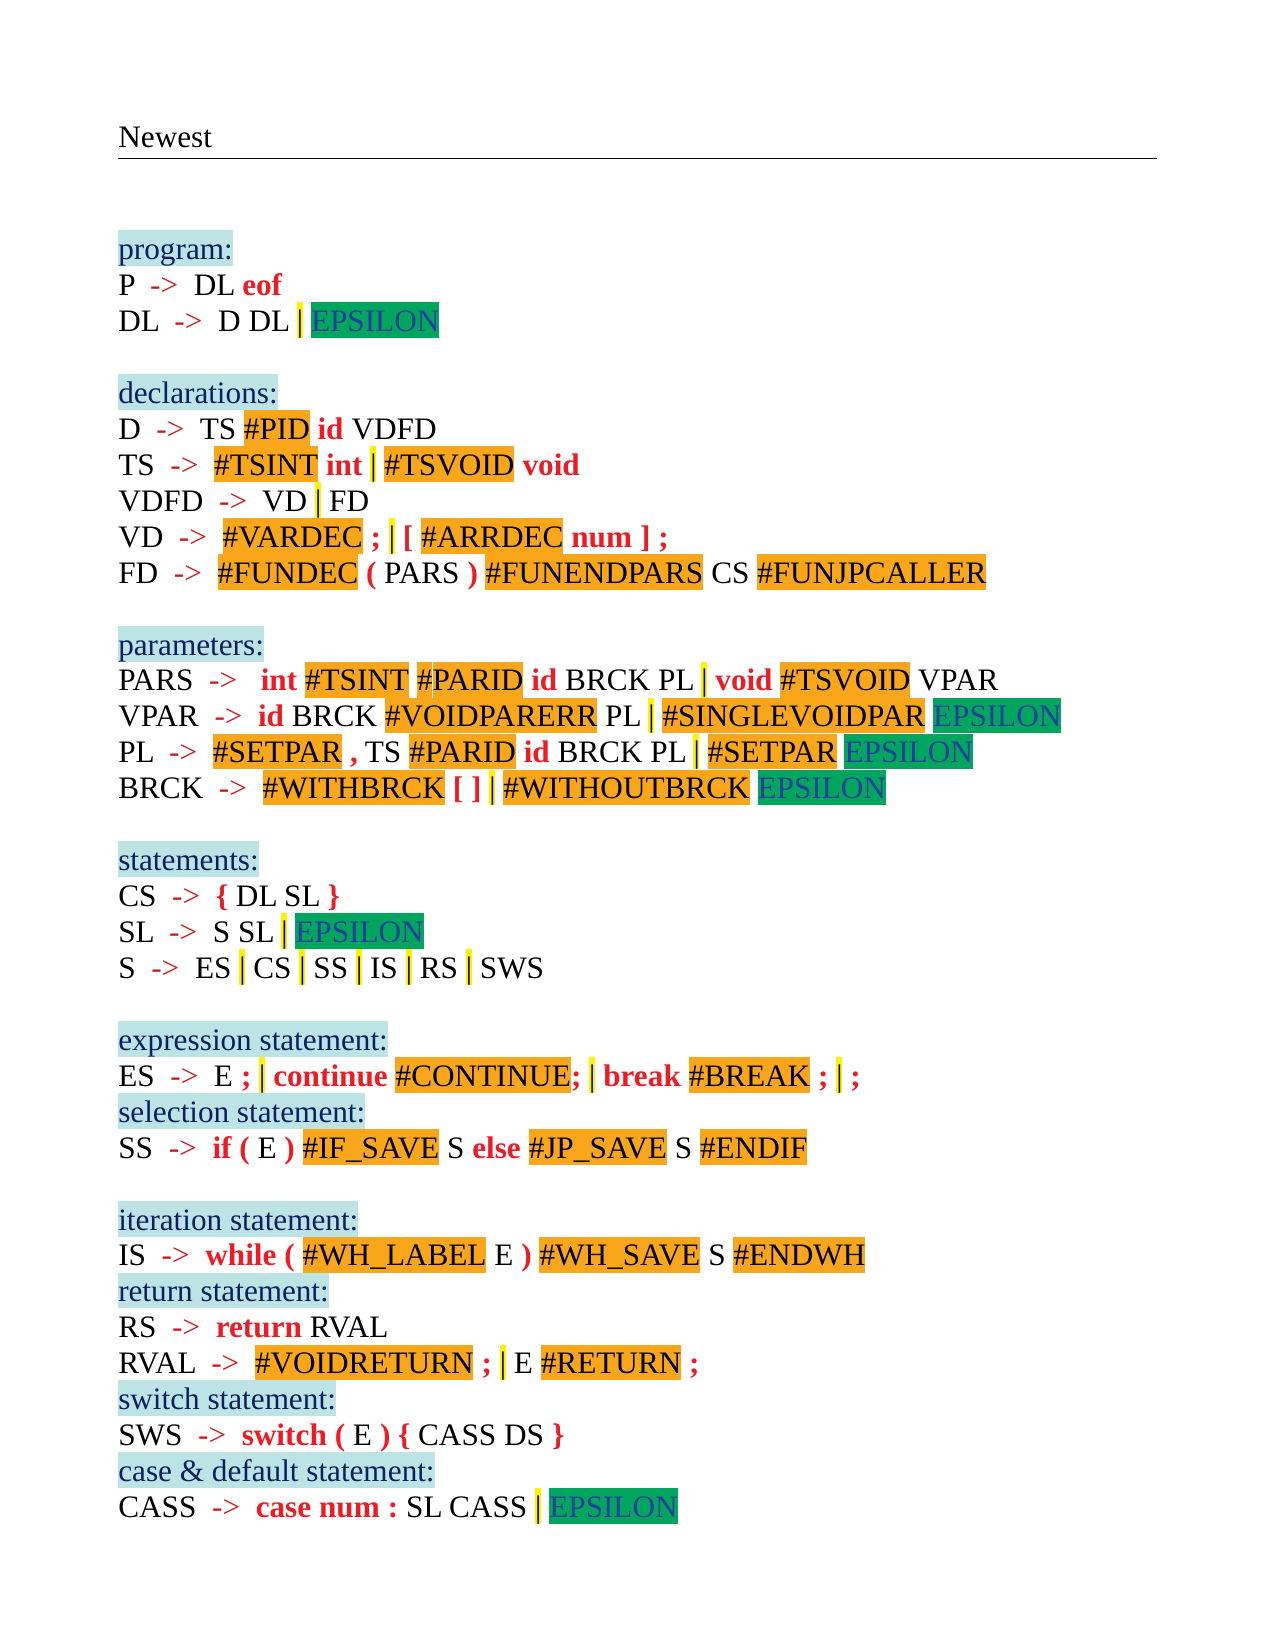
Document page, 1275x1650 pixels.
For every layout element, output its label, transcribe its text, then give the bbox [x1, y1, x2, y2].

text SL -> S SL | EPSILON [118, 913, 1157, 949]
text P -> DL eof [118, 266, 1157, 302]
text RS -> return RVAL [118, 1308, 1157, 1344]
text parameters: [118, 626, 1157, 662]
text statements: [118, 841, 1157, 877]
text TS -> #TSINT int | #TSVOID void [118, 446, 1157, 482]
text ES -> E ; | continue #CONTINUE; | break #BREAK ; | ; [118, 1057, 1157, 1093]
text expression statement: [118, 1021, 1157, 1057]
text VPAR -> id BRCK #VOIDPARERR PL | #SINGLEVOIDPAR EPSILON [118, 698, 1157, 733]
text CS -> { DL SL } [118, 877, 1157, 913]
text CASS -> case num : SL CASS | EPSILON [118, 1488, 1157, 1524]
text case & default statement: [118, 1452, 1157, 1488]
text return statement: [118, 1273, 1157, 1308]
text PL -> #SETPAR , TS #PARID id BRCK PL | #SETPAR EPSILON [118, 733, 1157, 769]
text Newest [118, 118, 1157, 158]
text SWS -> switch ( E ) { CASS DS } [118, 1416, 1157, 1452]
text iteration statement: [118, 1201, 1157, 1237]
text IS -> while ( #WH_LABEL E ) #WH_SAVE S #ENDWH [118, 1237, 1157, 1273]
text PARS -> int #TSINT #PARID id BRCK PL | void #TSVOID VPAR [118, 662, 1157, 698]
text BRCK -> #WITHBRCK [ ] | #WITHOUTBRCK EPSILON [118, 769, 1157, 805]
text FD -> #FUNDEC ( PARS ) #FUNENDPARS CS #FUNJPCALLER [118, 554, 1157, 590]
text D -> TS #PID id VDFD [118, 410, 1157, 446]
text VDFD -> VD | FD [118, 482, 1157, 518]
text VD -> #VARDEC ; | [ #ARRDEC num ] ; [118, 518, 1157, 554]
text S -> ES | CS | SS | IS | RS | SWS [118, 949, 1157, 985]
text selection statement: [118, 1093, 1157, 1129]
text declarations: [118, 374, 1157, 410]
text DL -> D DL | EPSILON [118, 302, 1157, 338]
text switch statement: [118, 1380, 1157, 1416]
text program: [118, 230, 1157, 266]
text SS -> if ( E ) #IF_SAVE S else #JP_SAVE S #ENDIF [118, 1129, 1157, 1165]
text RVAL -> #VOIDRETURN ; | E #RETURN ; [118, 1344, 1157, 1380]
